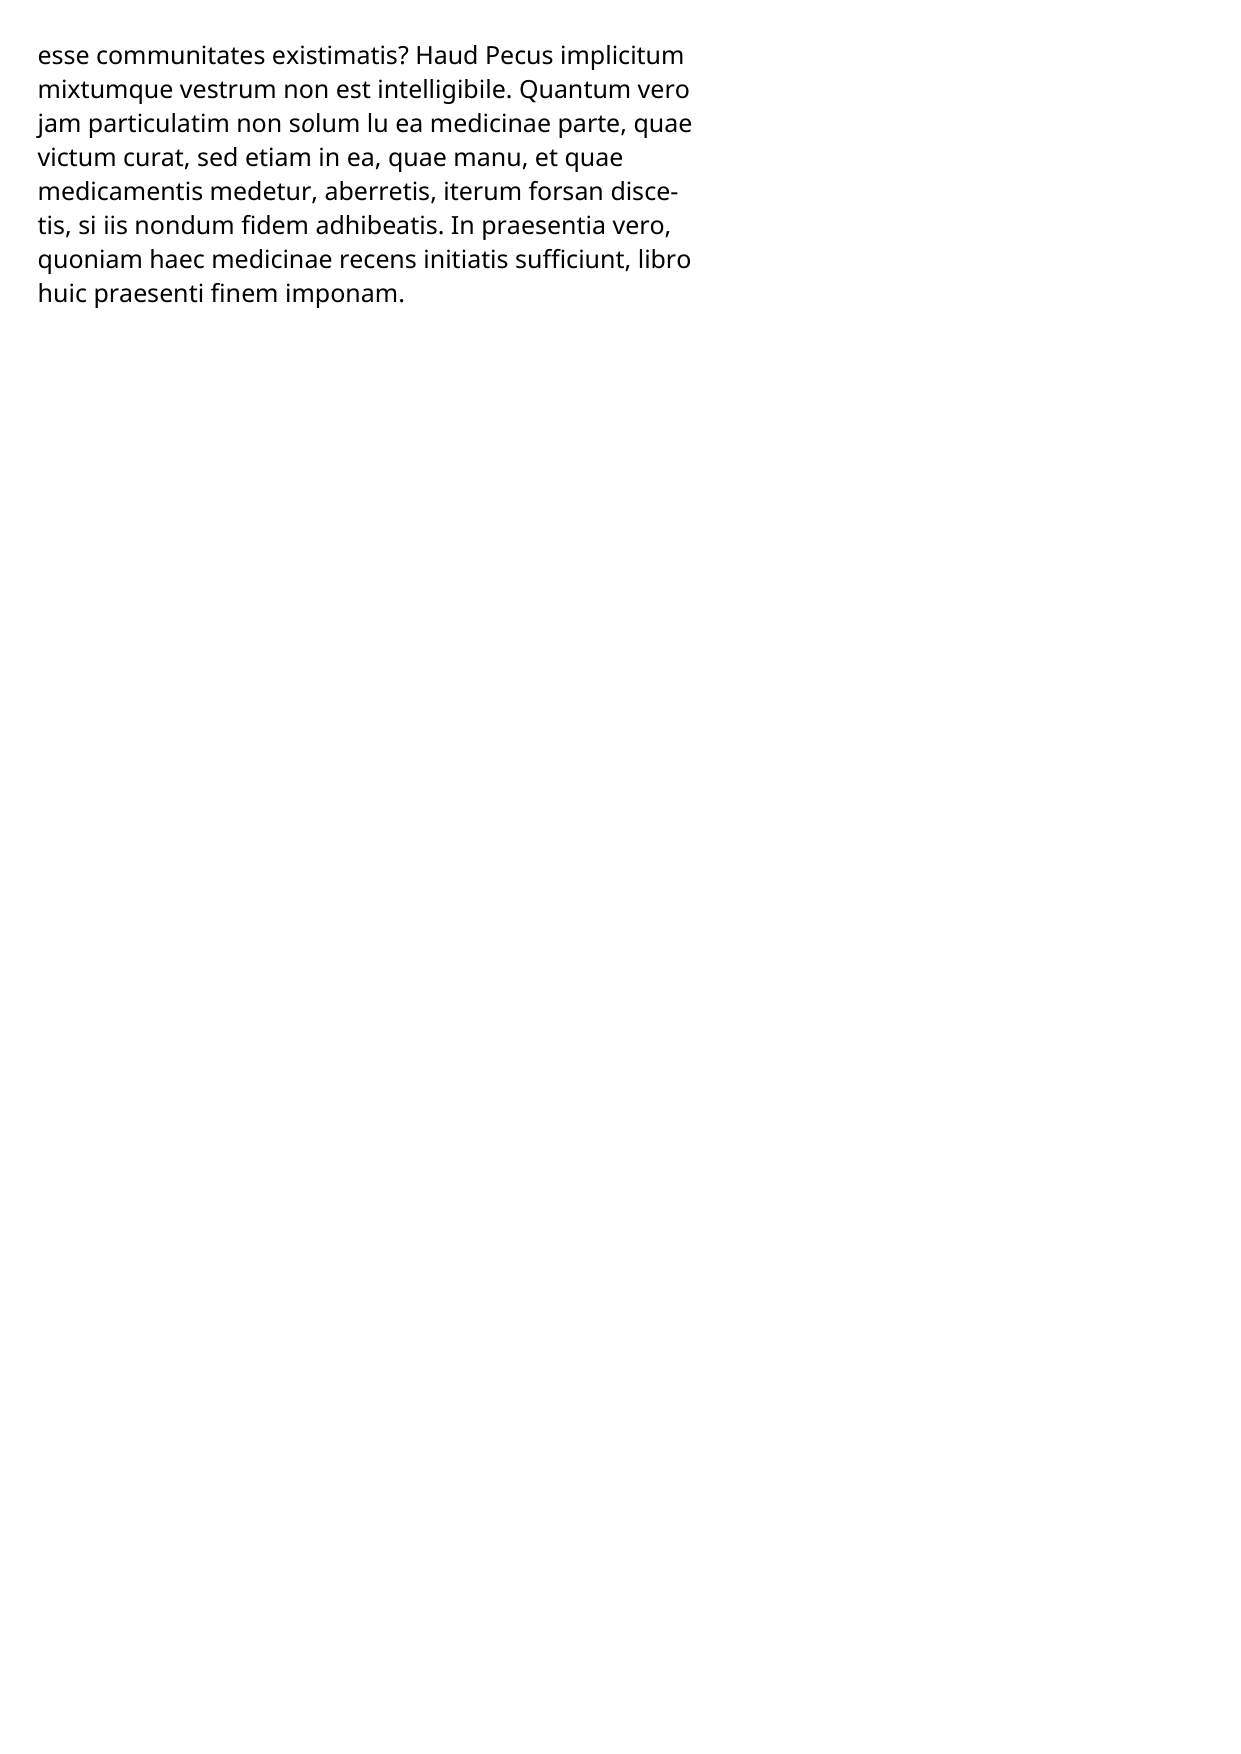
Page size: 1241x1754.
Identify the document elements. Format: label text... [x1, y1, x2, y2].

text esse communitates existimatis? Haud Pecus implicitum mixtumque vestrum non est intelligibile. Quantum vero jam particulatim non solum lu ea medicinae parte, quae victum curat, sed etiam in ea, quae manu, et quae medicamentis medetur, aberretis, iterum forsan disce- tis, si iis nondum fidem adhibeatis. In praesentia vero, quoniam haec medicinae recens initiatis sufficiunt, libro huic praesenti finem imponam. [37, 37, 1203, 310]
